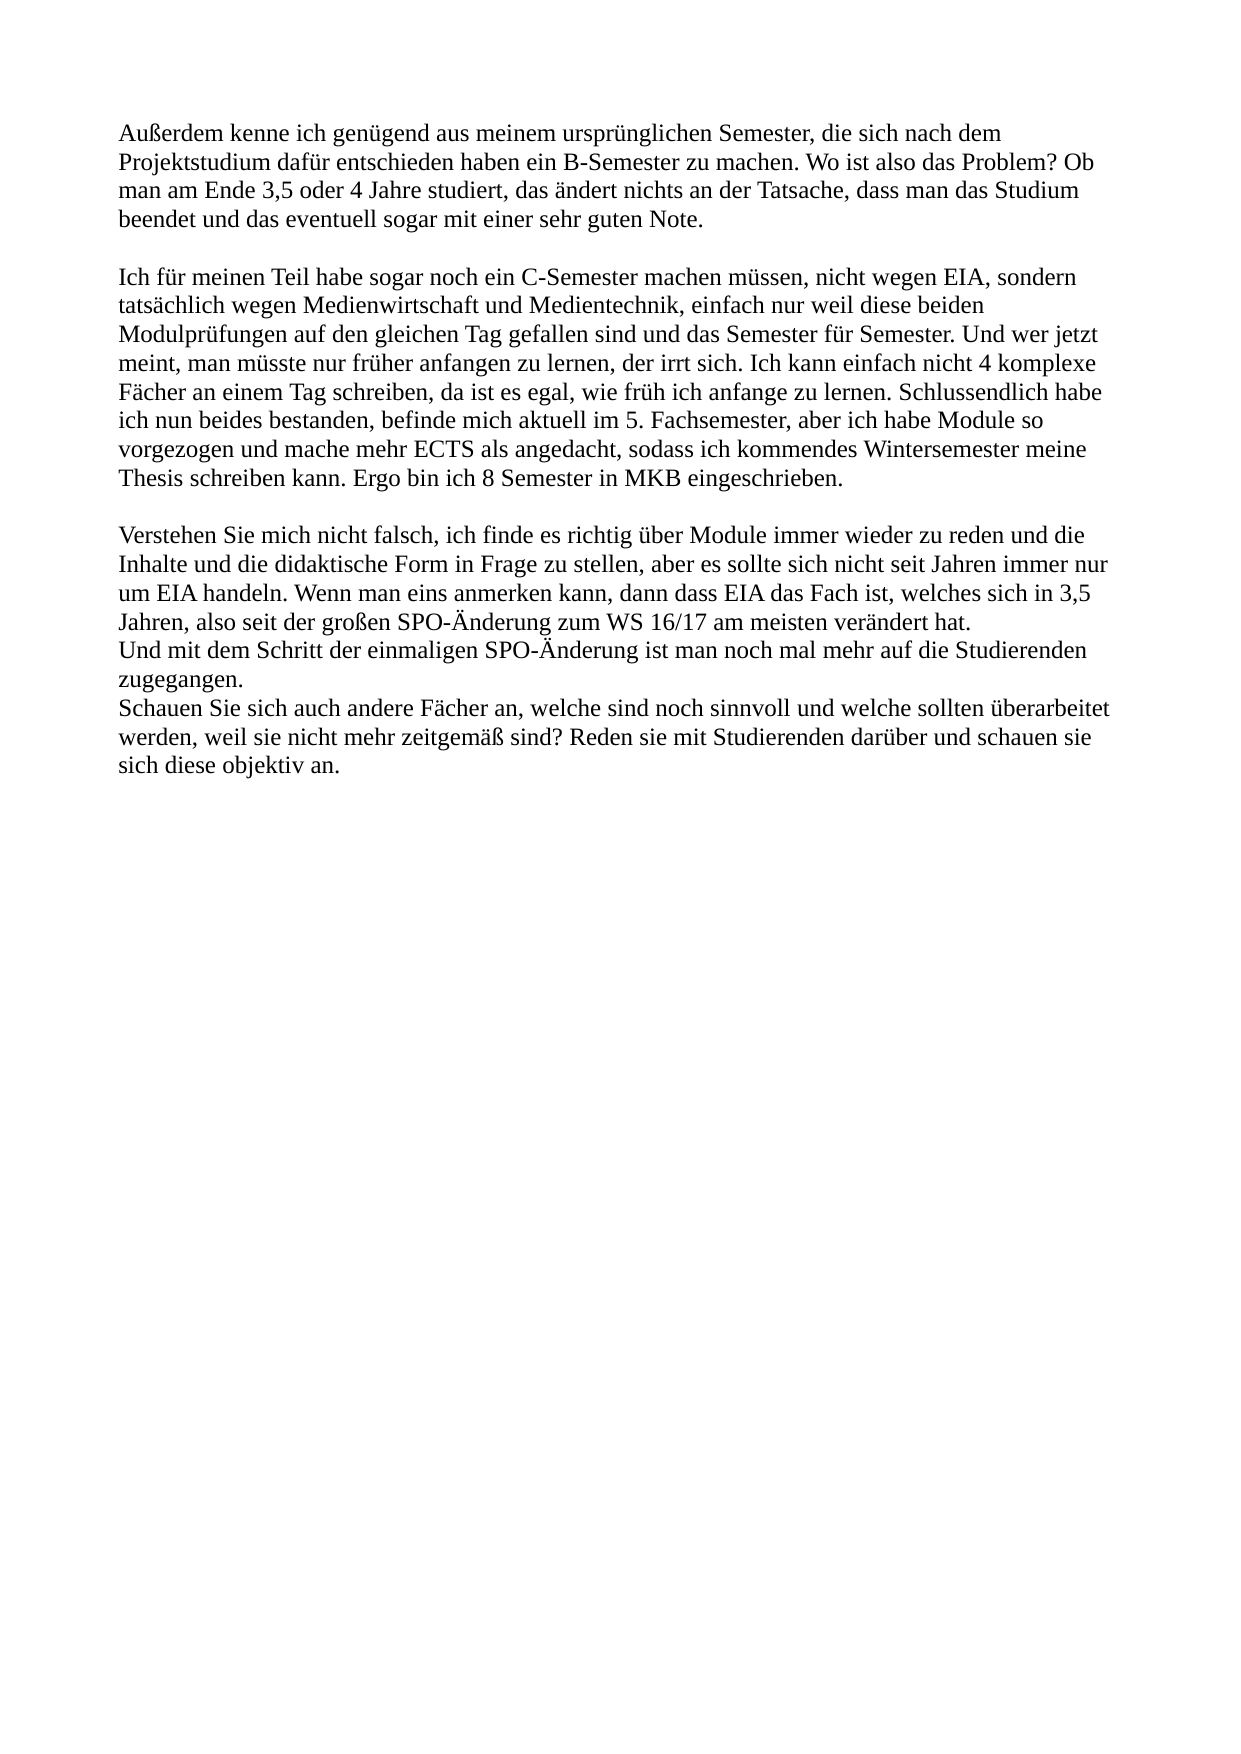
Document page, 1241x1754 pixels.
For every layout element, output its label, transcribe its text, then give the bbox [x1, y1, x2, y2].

text Und mit dem Schritt der einmaligen SPO-Änderung ist man noch mal mehr auf die Studierenden zugegangen. [118, 636, 1122, 693]
text Ich für meinen Teil habe sogar noch ein C-Semester machen müssen, nicht wegen EIA, sondern tatsächlich wegen Medienwirtschaft und Medientechnik, einfach nur weil diese beiden Modulprüfungen auf den gleichen Tag gefallen sind und das Semester für Semester. Und wer jetzt meint, man müsste nur früher anfangen zu lernen, der irrt sich. Ich kann einfach nicht 4 komplexe Fächer an einem Tag schreiben, da ist es egal, wie früh ich anfange zu lernen. Schlussendlich habe ich nun beides bestanden, befinde mich aktuell im 5. Fachsemester, aber ich habe Module so vorgezogen und mache mehr ECTS als angedacht, sodass ich kommendes Wintersemester meine Thesis schreiben kann. Ergo bin ich 8 Semester in MKB eingeschrieben. [118, 262, 1122, 492]
text Schauen Sie sich auch andere Fächer an, welche sind noch sinnvoll und welche sollten überarbeitet werden, weil sie nicht mehr zeitgemäß sind? Reden sie mit Studierenden darüber und schauen sie sich diese objektiv an. [118, 693, 1122, 779]
text Verstehen Sie mich nicht falsch, ich finde es richtig über Module immer wieder zu reden und die Inhalte und die didaktische Form in Frage zu stellen, aber es sollte sich nicht seit Jahren immer nur um EIA handeln. Wenn man eins anmerken kann, dann dass EIA das Fach ist, welches sich in 3,5 Jahren, also seit der großen SPO-Änderung zum WS 16/17 am meisten verändert hat. [118, 521, 1122, 636]
text Außerdem kenne ich genügend aus meinem ursprünglichen Semester, die sich nach dem Projektstudium dafür entschieden haben ein B-Semester zu machen. Wo ist also das Problem? Ob man am Ende 3,5 oder 4 Jahre studiert, das ändert nichts an der Tatsache, dass man das Studium beendet und das eventuell sogar mit einer sehr guten Note. [118, 118, 1122, 233]
